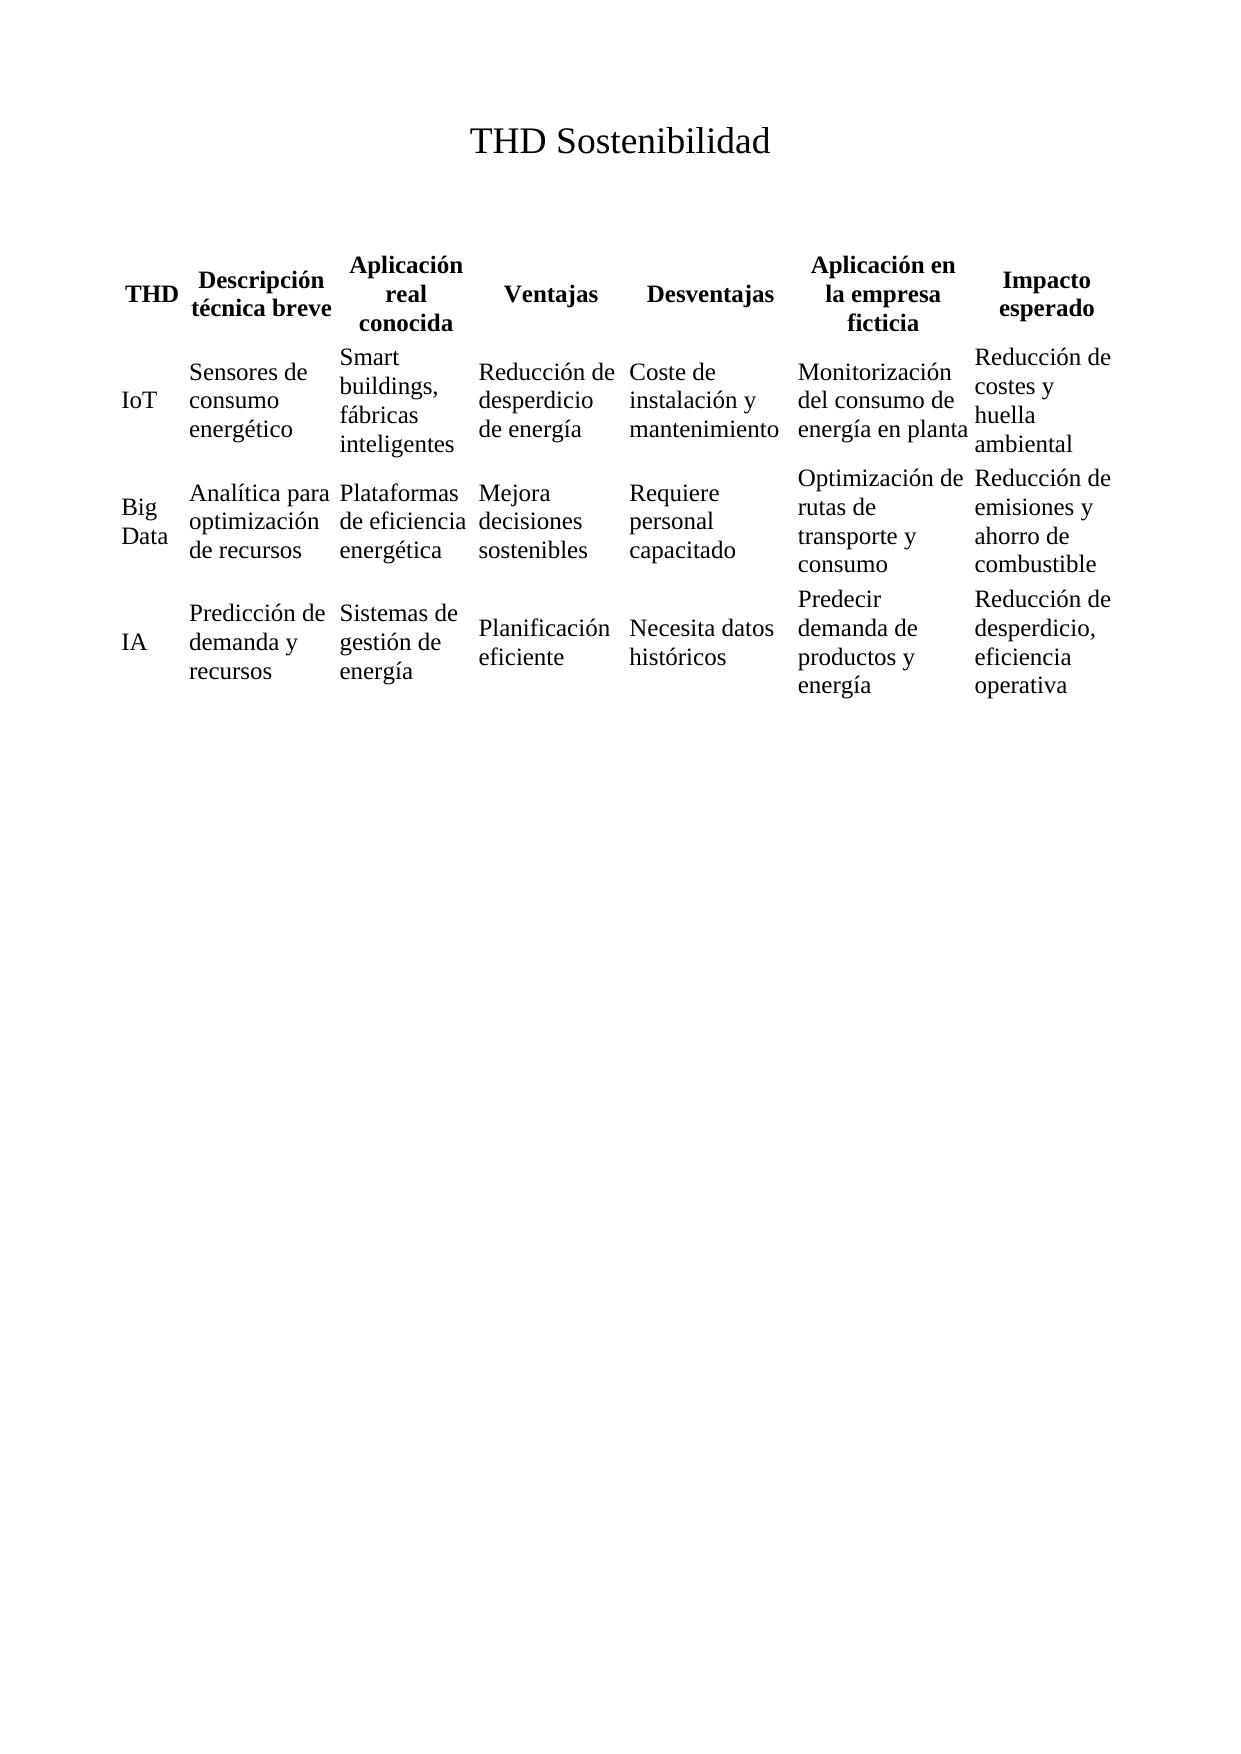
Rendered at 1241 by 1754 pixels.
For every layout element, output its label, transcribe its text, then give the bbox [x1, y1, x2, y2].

table_header Ventajas [475, 248, 626, 339]
table_cell Mejora decisiones sostenibles [475, 460, 626, 581]
table_header Impacto esperado [971, 248, 1122, 339]
table_cell Coste de instalación y mantenimiento [626, 340, 795, 460]
table_cell Reducción de desperdicio, eficiencia operativa [971, 581, 1122, 702]
table_cell Requiere personal capacitado [626, 460, 795, 581]
table_header THD [118, 248, 186, 339]
table_cell Necesita datos históricos [626, 581, 795, 702]
table_cell Optimización de rutas de transporte y consumo [795, 460, 971, 581]
table_cell Sistemas de gestión de energía [336, 581, 475, 702]
table_cell IA [118, 581, 186, 702]
table_cell Predecir demanda de productos y energía [795, 581, 971, 702]
table_header Descripción técnica breve [186, 248, 336, 339]
table_cell Smart buildings, fábricas inteligentes [336, 340, 475, 460]
table_cell Reducción de desperdicio de energía [475, 340, 626, 460]
table_cell Plataformas de eficiencia energética [336, 460, 475, 581]
table_cell Big Data [118, 460, 186, 581]
table_cell Sensores de consumo energético [186, 340, 336, 460]
table_cell Planificación eficiente [475, 581, 626, 702]
text THD Sostenibilidad [118, 118, 1122, 161]
table_header Aplicación real conocida [336, 248, 475, 339]
table_cell Predicción de demanda y recursos [186, 581, 336, 702]
table_cell Analítica para optimización de recursos [186, 460, 336, 581]
table_cell Reducción de emisiones y ahorro de combustible [971, 460, 1122, 581]
table_header Desventajas [626, 248, 795, 339]
table_header Aplicación en la empresa ficticia [795, 248, 971, 339]
table_cell Reducción de costes y huella ambiental [971, 340, 1122, 460]
table_cell Monitorización del consumo de energía en planta [795, 340, 971, 460]
table_cell IoT [118, 340, 186, 460]
